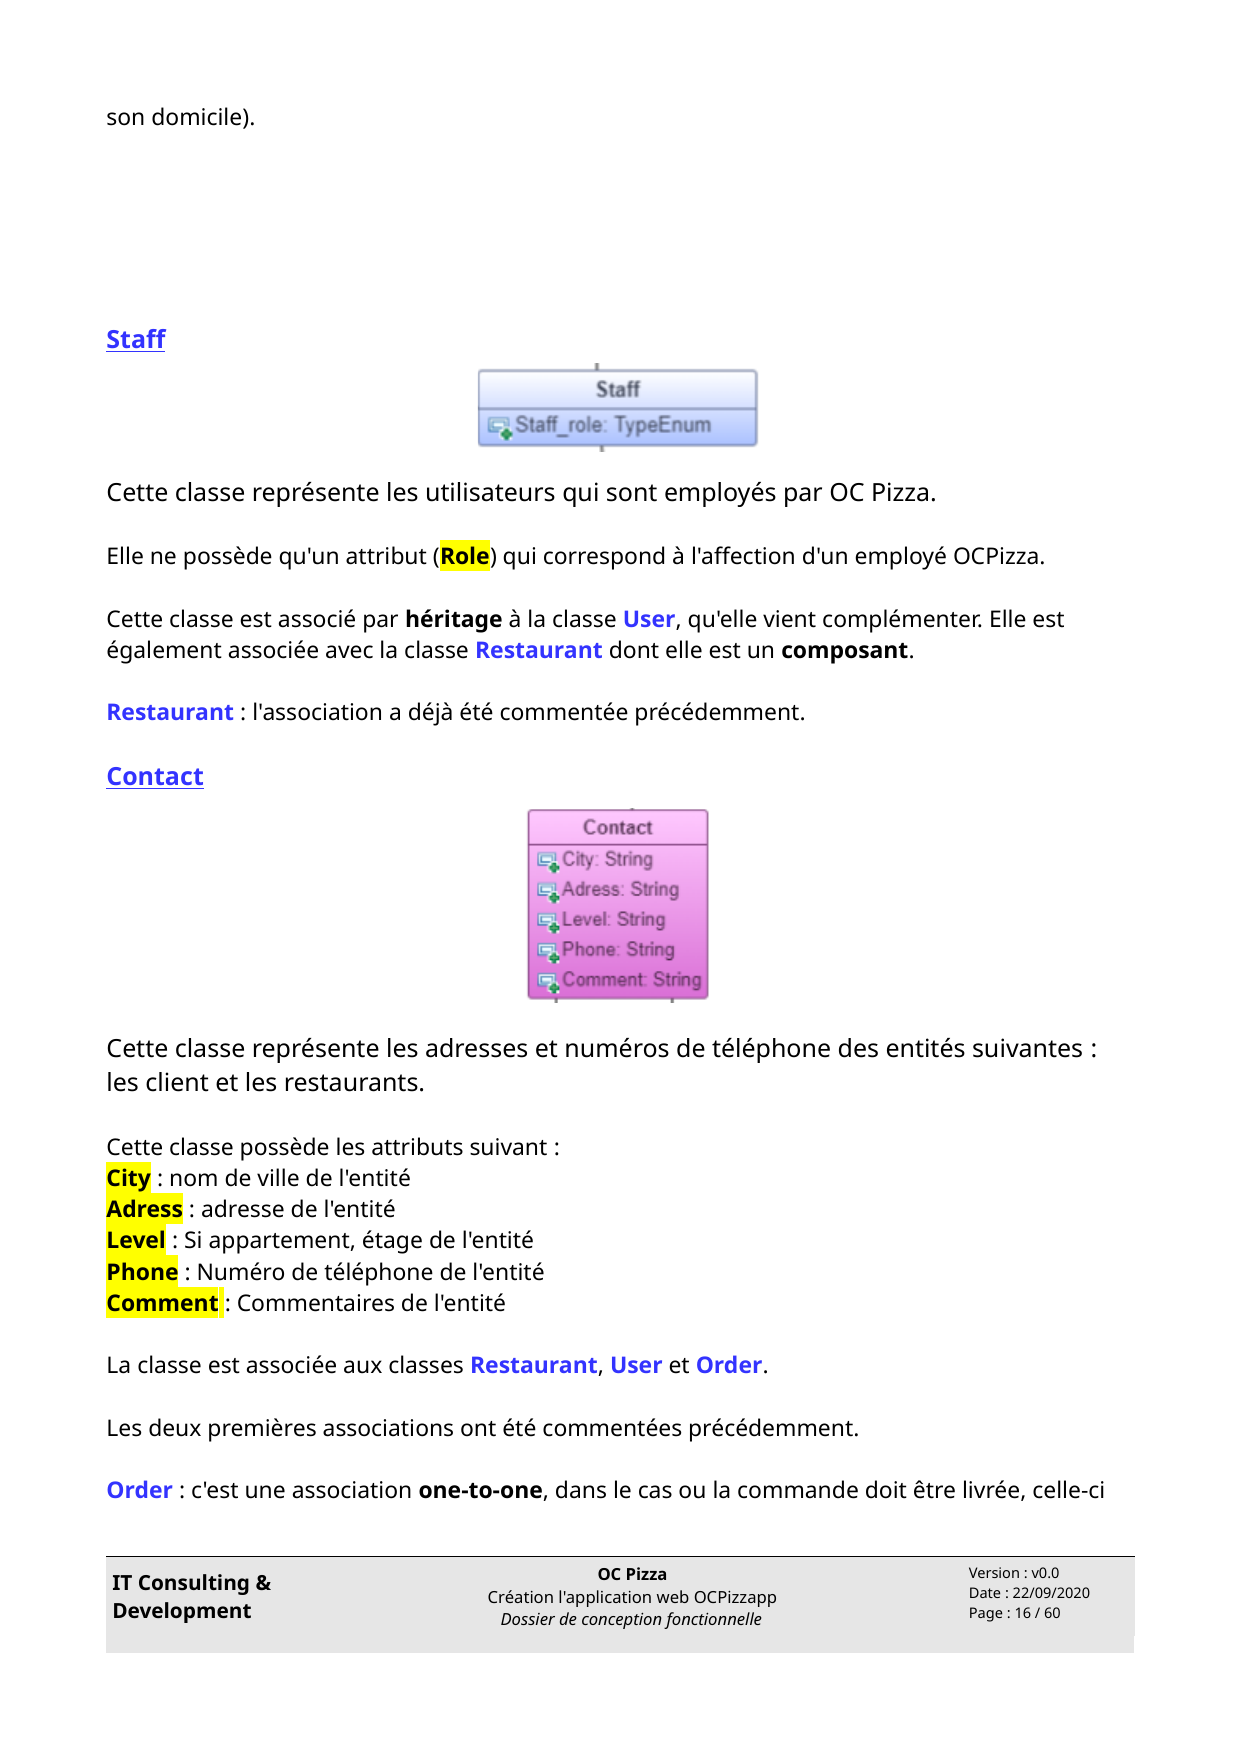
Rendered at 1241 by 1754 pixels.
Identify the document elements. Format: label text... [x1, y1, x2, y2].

text Order : c'est une association one-to-one, dans le cas ou la commande doit être livrée, celle-ci [106, 1474, 1134, 1505]
text Adress : adresse de l'entité [106, 1193, 1134, 1224]
text Elle ne possède qu'un attribut (Role) qui correspond à l'affection d'un employé OCPizza. [106, 540, 1134, 571]
text Phone : Numéro de téléphone de l'entité [106, 1255, 1134, 1287]
text City : nom de ville de l'entité [106, 1162, 1134, 1193]
text La classe est associée aux classes Restaurant, User et Order. [106, 1349, 1134, 1380]
text Les deux premières associations ont été commentées précédemment. [106, 1412, 1134, 1443]
text Staff [106, 322, 1134, 356]
text Contact [106, 759, 1134, 793]
text Restaurant : l'association a déjà été commentée précédemment. [106, 696, 1134, 728]
text Level : Si appartement, étage de l'entité [106, 1224, 1134, 1255]
picture [477, 363, 763, 452]
text Cette classe représente les adresses et numéros de téléphone des entités suivantes : les client et les restaurants. [106, 1031, 1134, 1099]
text Cette classe représente les utilisateurs qui sont employés par OC Pizza. [106, 475, 1134, 509]
text Cette classe est associé par héritage à la classe User, qu'elle vient complémenter. Elle est également associée avec la classe Restaurant dont elle est un composant. [106, 603, 1134, 665]
picture [525, 808, 715, 1003]
text Cette classe possède les attributs suivant : [106, 1130, 1134, 1162]
text Comment : Commentaires de l'entité [106, 1287, 1134, 1318]
text son domicile). [106, 100, 1134, 132]
